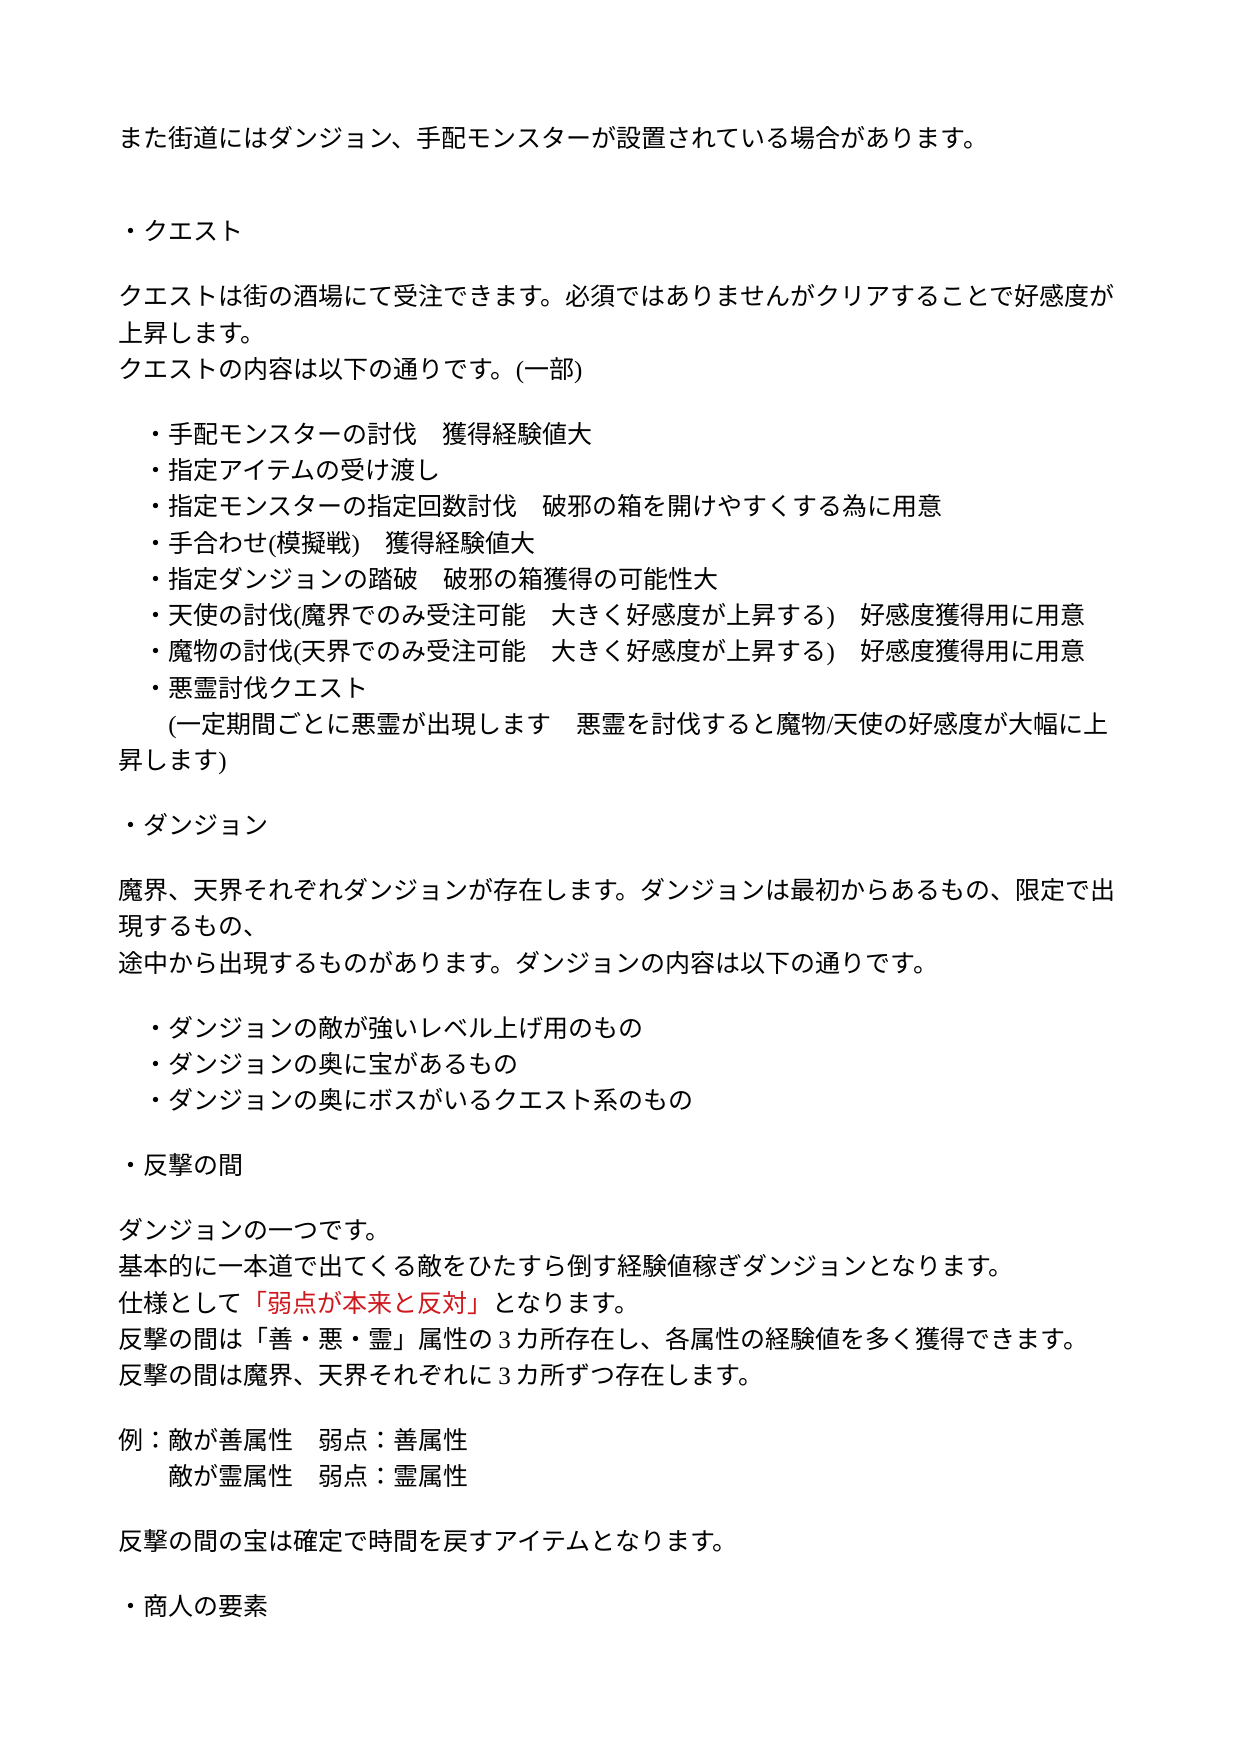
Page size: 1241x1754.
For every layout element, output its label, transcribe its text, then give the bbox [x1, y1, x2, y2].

text ・商人の要素 [118, 1587, 1122, 1623]
text ・指定ダンジョンの踏破 破邪の箱獲得の可能性大 [118, 559, 1122, 596]
text ・手配モンスターの討伐 獲得経験値大 [118, 414, 1122, 451]
text ・ダンジョンの敵が強いレベル上げ用のもの [118, 1008, 1122, 1044]
text 途中から出現するものがあります。ダンジョンの内容は以下の通りです。 [118, 943, 1122, 979]
text ・手合わせ(模擬戦) 獲得経験値大 [118, 523, 1122, 559]
text 敵が霊属性 弱点：霊属性 [118, 1457, 1122, 1522]
text ・ダンジョンの奥にボスがいるクエスト系のもの [118, 1081, 1122, 1117]
text ・天使の討伐(魔界でのみ受注可能 大きく好感度が上昇する) 好感度獲得用に用意 [118, 596, 1122, 632]
text ・指定アイテムの受け渡し [118, 451, 1122, 487]
text ・悪霊討伐クエスト [118, 668, 1122, 704]
text クエストは街の酒場にて受注できます。必須ではありませんがクリアすることで好感度が上昇します。 [118, 277, 1122, 349]
text ・クエスト [118, 212, 1122, 248]
text 反撃の間は「善・悪・霊」属性の3カ所存在し、各属性の経験値を多く獲得できます。 [118, 1319, 1122, 1356]
text 魔界、天界それぞれダンジョンが存在します。ダンジョンは最初からあるもの、限定で出現するもの、 [118, 871, 1122, 943]
text ・指定モンスターの指定回数討伐 破邪の箱を開けやすくする為に用意 [118, 487, 1122, 523]
text 基本的に一本道で出てくる敵をひたすら倒す経験値稼ぎダンジョンとなります。 [118, 1247, 1122, 1283]
text ・ダンジョンの奥に宝があるもの [118, 1044, 1122, 1081]
text (一定期間ごとに悪霊が出現します 悪霊を討伐すると魔物/天使の好感度が大幅に上昇します) [118, 704, 1122, 777]
text 仕様として「弱点が本来と反対」となります。 [118, 1283, 1122, 1319]
text ・ダンジョン [118, 806, 1122, 842]
text 反撃の間は魔界、天界それぞれに3カ所ずつ存在します。 [118, 1356, 1122, 1392]
text 反撃の間の宝は確定で時間を戻すアイテムとなります。 [118, 1522, 1122, 1558]
text ダンジョンの一つです。 [118, 1211, 1122, 1247]
text 例：敵が善属性 弱点：善属性 [118, 1421, 1122, 1457]
text また街道にはダンジョン、手配モンスターが設置されている場合があります。 [118, 118, 1122, 154]
text ・魔物の討伐(天界でのみ受注可能 大きく好感度が上昇する) 好感度獲得用に用意 [118, 632, 1122, 668]
text ・反撃の間 [118, 1146, 1122, 1182]
text クエストの内容は以下の通りです。(一部) [118, 349, 1122, 386]
